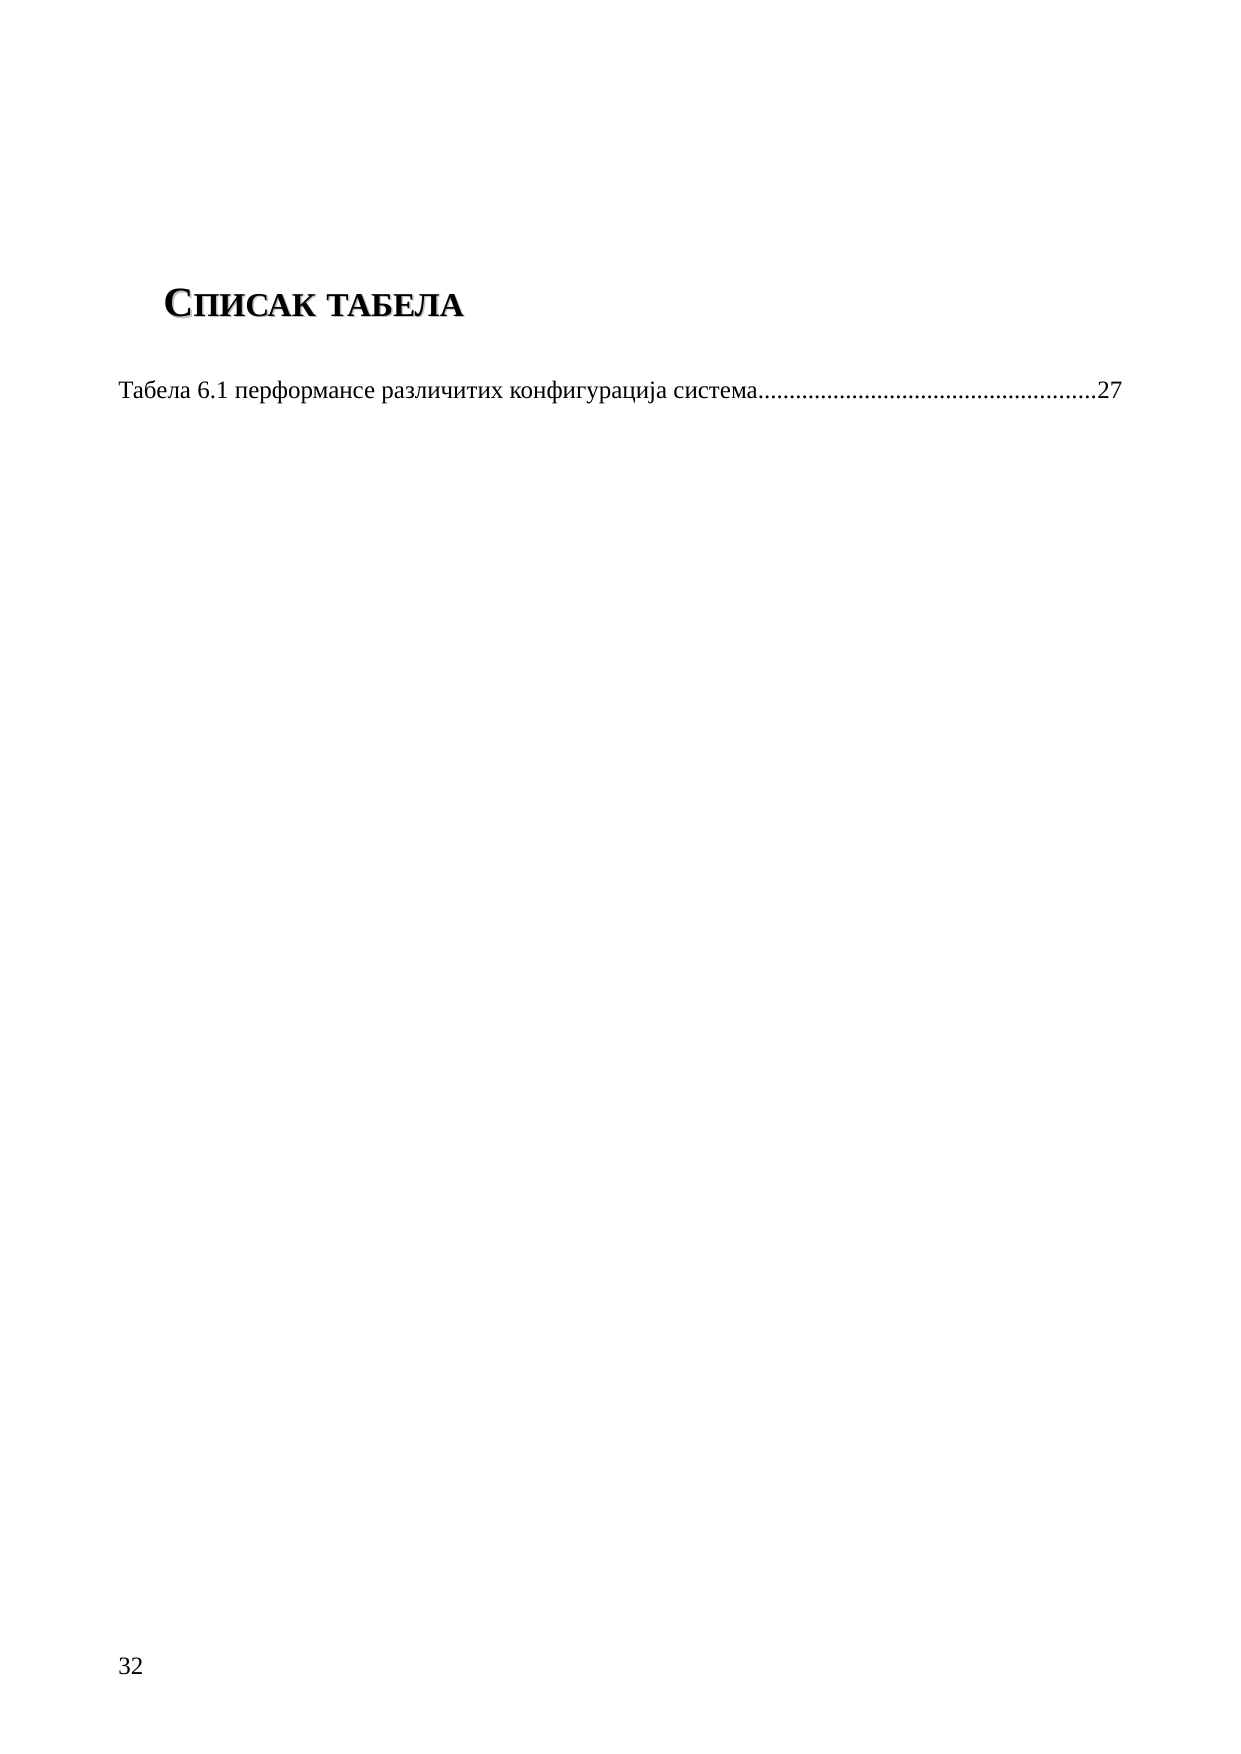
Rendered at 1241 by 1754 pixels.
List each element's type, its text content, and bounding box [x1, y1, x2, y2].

text Табела 6.1 перформансе различитих конфигурација система 27 [118, 375, 1122, 404]
subtitle Списак табела [118, 277, 1122, 325]
